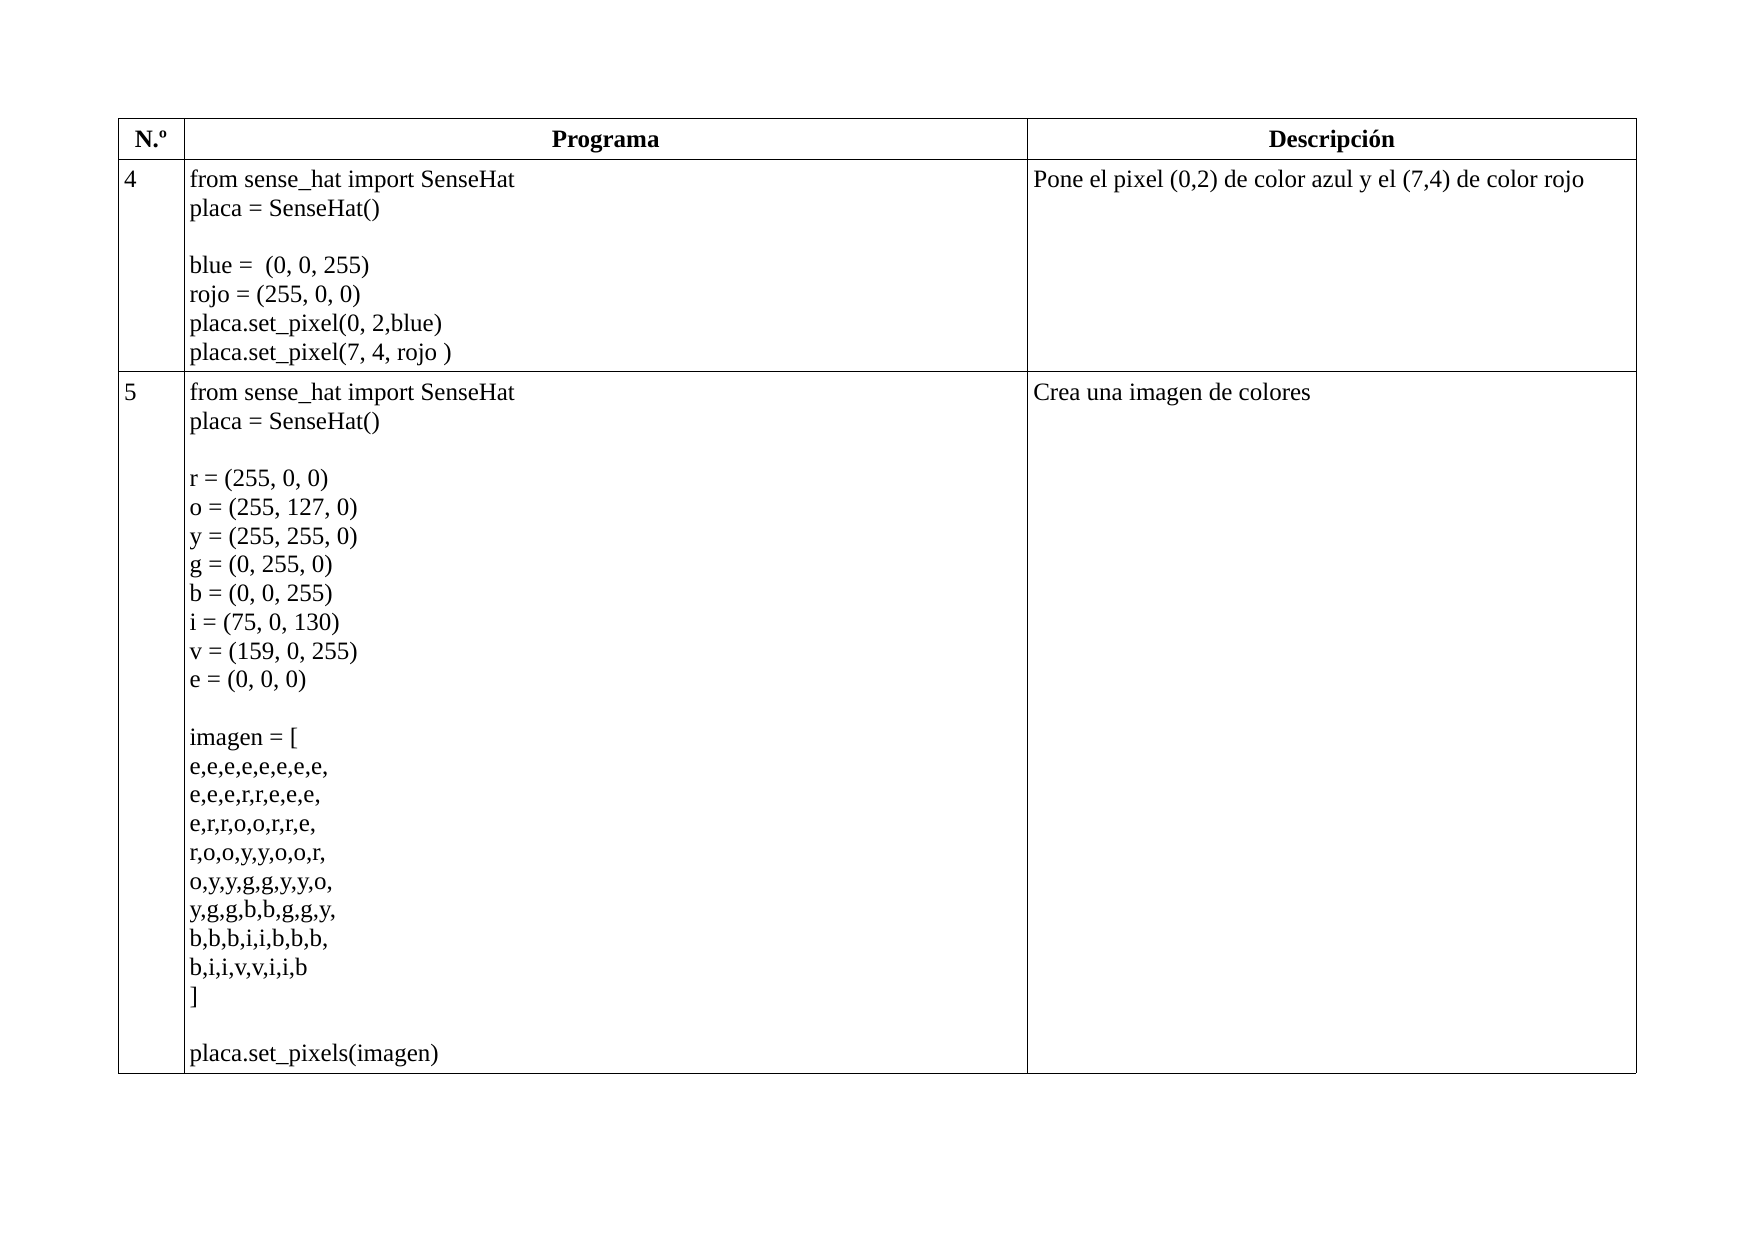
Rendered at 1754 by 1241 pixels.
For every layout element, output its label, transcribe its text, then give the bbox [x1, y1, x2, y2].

table_cell Descripción [1028, 119, 1636, 158]
table_cell Programa [185, 119, 1027, 158]
table_cell 4 [119, 160, 184, 371]
table_cell N.º [119, 119, 184, 158]
table_cell 5 [119, 372, 184, 1073]
table_cell from sense_hat import SenseHat placa = SenseHat() blue = (0, 0, 255) rojo = (255, 0, 0) placa.set_pixel(0, 2,blue) placa.set_pixel(7, 4, rojo ) [185, 160, 1027, 371]
table_cell Pone el pixel (0,2) de color azul y el (7,4) de color rojo [1028, 160, 1636, 371]
table_cell Crea una imagen de colores [1028, 372, 1636, 1073]
table_cell from sense_hat import SenseHat placa = SenseHat() r = (255, 0, 0) o = (255, 127, 0) y = (255, 255, 0) g = (0, 255, 0) b = (0, 0, 255) i = (75, 0, 130) v = (159, 0, 255) e = (0, 0, 0) imagen = [ e,e,e,e,e,e,e,e, e,e,e,r,r,e,e,e, e,r,r,o,o,r,r,e, r,o,o,y,y,o,o,r, o,y,y,g,g,y,y,o, y,g,g,b,b,g,g,y, b,b,b,i,i,b,b,b, b,i,i,v,v,i,i,b ] placa.set_pixels(imagen) [185, 372, 1027, 1073]
